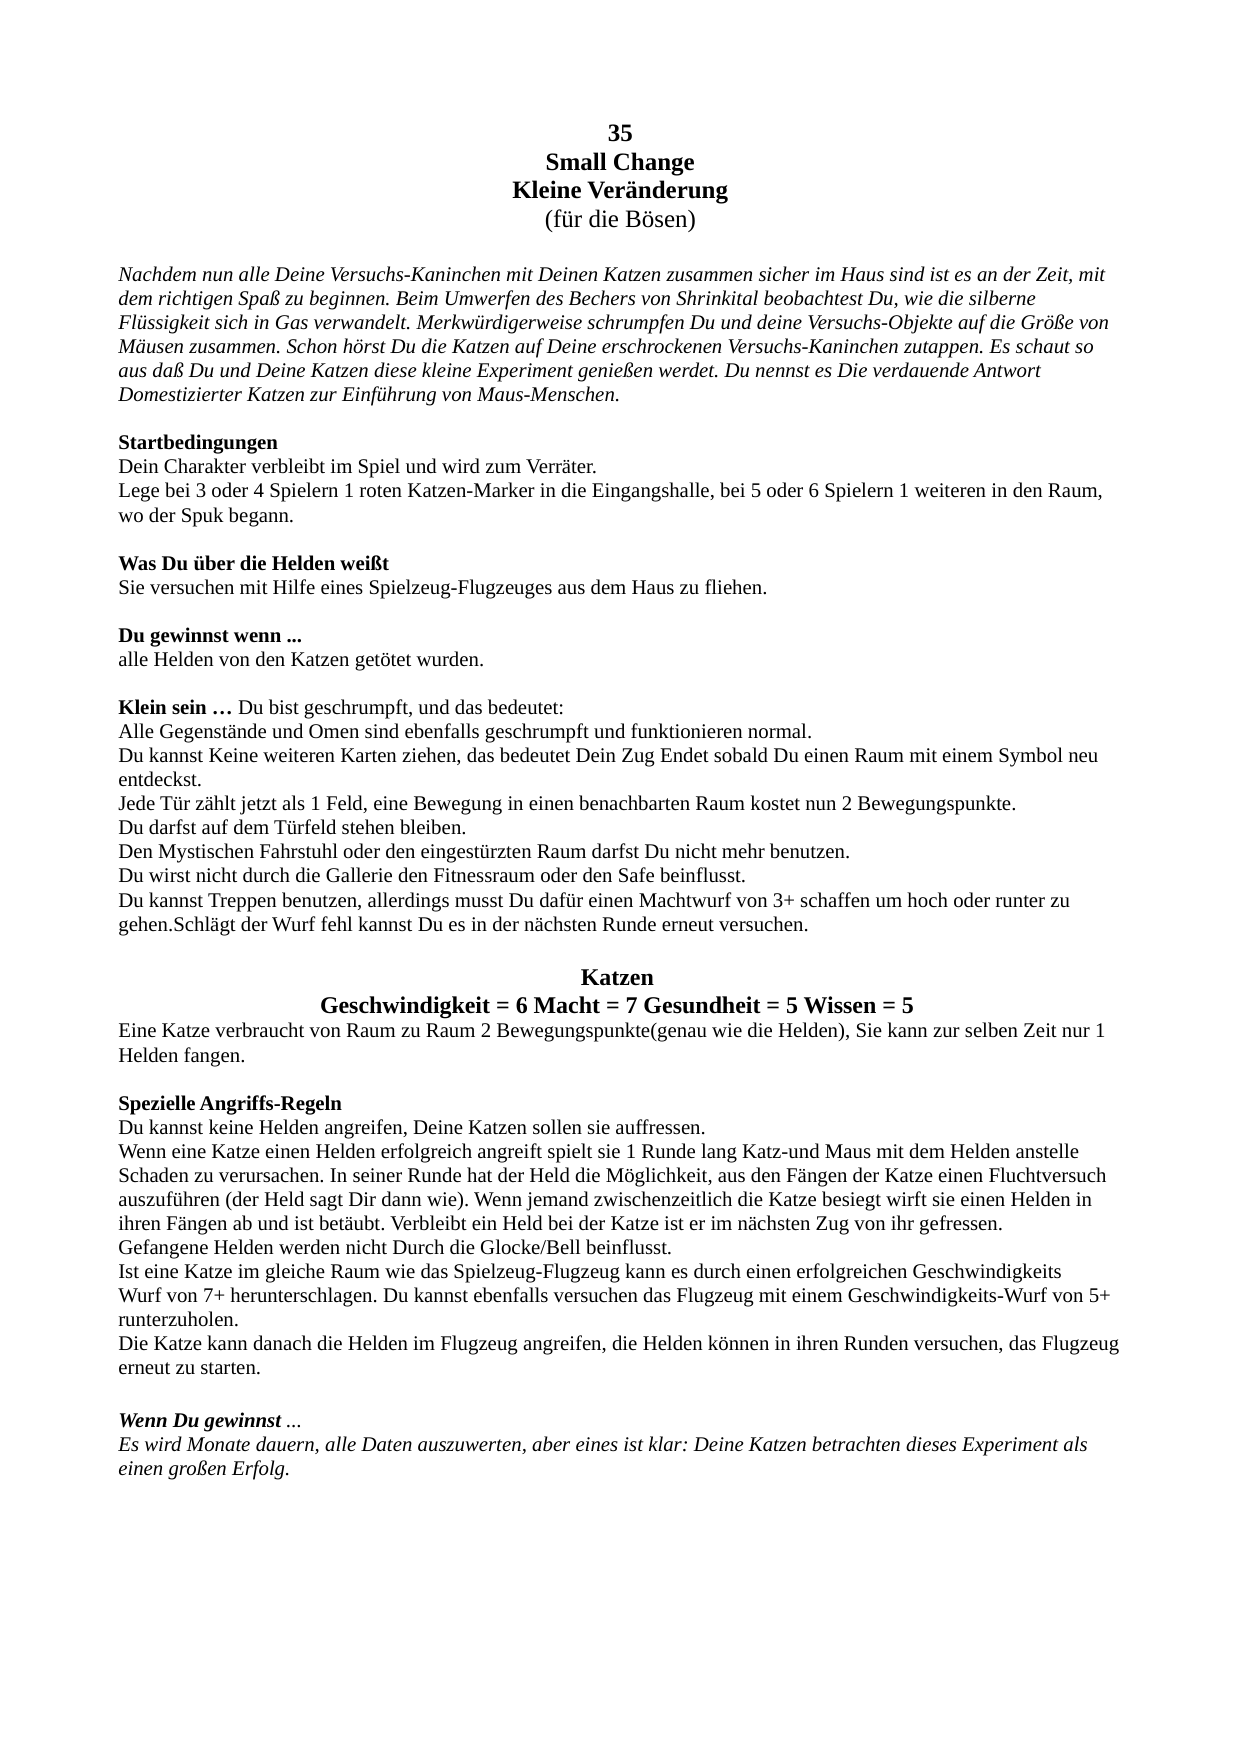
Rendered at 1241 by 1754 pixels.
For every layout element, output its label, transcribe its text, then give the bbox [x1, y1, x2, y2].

text Gefangene Helden werden nicht Durch die Glocke/Bell beinflusst. [118, 1235, 1122, 1259]
text Wenn eine Katze einen Helden erfolgreich angreift spielt sie 1 Runde lang Katz-und Maus mit dem Helden anstelle Schaden zu verursachen. In seiner Runde hat der Held die Möglichkeit, aus den Fängen der Katze einen Fluchtversuch auszuführen (der Held sagt Dir dann wie). Wenn jemand zwischenzeitlich die Katze besiegt wirft sie einen Helden in ihren Fängen ab und ist betäubt. Verbleibt ein Held bei der Katze ist er im nächsten Zug von ihr gefressen. [118, 1139, 1122, 1235]
text Eine Katze verbraucht von Raum zu Raum 2 Bewegungspunkte(genau wie die Helden), Sie kann zur selben Zeit nur 1 Helden fangen. [118, 1018, 1122, 1067]
text Du kannst Treppen benutzen, allerdings musst Du dafür einen Machtwurf von 3+ schaffen um hoch oder runter zu gehen.Schlägt der Wurf fehl kannst Du es in der nächsten Runde erneut versuchen. [118, 887, 1122, 936]
subtitle Klein sein … Du bist geschrumpft, und das bedeutet: [118, 695, 1122, 719]
text Sie versuchen mit Hilfe eines Spielzeug-Flugzeuges aus dem Haus zu fliehen. [118, 575, 1122, 599]
text Wurf von 7+ herunterschlagen. Du kannst ebenfalls versuchen das Flugzeug mit einem Geschwindigkeits-Wurf von 5+ runterzuholen. [118, 1283, 1122, 1331]
subtitle Spezielle Angriffs-Regeln [118, 1091, 1122, 1115]
text Du wirst nicht durch die Gallerie den Fitnessraum oder den Safe beinflusst. [118, 863, 1122, 887]
text Die Katze kann danach die Helden im Flugzeug angreifen, die Helden können in ihren Runden versuchen, das Flugzeug erneut zu starten. [118, 1331, 1122, 1379]
text Wenn Du gewinnst ... [118, 1408, 1122, 1432]
text Du kannst Keine weiteren Karten ziehen, das bedeutet Dein Zug Endet sobald Du einen Raum mit einem Symbol neu entdeckst. [118, 743, 1122, 791]
text Jede Tür zählt jetzt als 1 Feld, eine Bewegung in einen benachbarten Raum kostet nun 2 Bewegungspunkte. [118, 791, 1122, 815]
subtitle Katzen [118, 963, 1122, 991]
text Es wird Monate dauern, alle Daten auszuwerten, aber eines ist klar: Deine Katzen betrachten dieses Experiment als einen großen Erfolg. [118, 1432, 1122, 1480]
text Small Change [118, 147, 1122, 176]
text Nachdem nun alle Deine Versuchs-Kaninchen mit Deinen Katzen zusammen sicher im Haus sind ist es an der Zeit, mit dem richtigen Spaß zu beginnen. Beim Umwerfen des Bechers von Shrinkital beobachtest Du, wie die silberne Flüssigkeit sich in Gas verwandelt. Merkwürdigerweise schrumpfen Du und deine Versuchs-Objekte auf die Größe von Mäusen zusammen. Schon hörst Du die Katzen auf Deine erschrockenen Versuchs-Kaninchen zutappen. Es schaut so aus daß Du und Deine Katzen diese kleine Experiment genießen werdet. Du nennst es Die verdauende Antwort Domestizierter Katzen zur Einführung von Maus-Menschen. [118, 262, 1122, 406]
text Du gewinnst wenn ... [118, 623, 1122, 647]
text Lege bei 3 oder 4 Spielern 1 roten Katzen-Marker in die Eingangshalle, bei 5 oder 6 Spielern 1 weiteren in den Raum, wo der Spuk begann. [118, 478, 1122, 527]
text 35 [118, 118, 1122, 147]
subtitle Geschwindigkeit = 6 Macht = 7 Gesundheit = 5 Wissen = 5 [118, 991, 1122, 1018]
subtitle Was Du über die Helden weißt [118, 551, 1122, 575]
text Du darfst auf dem Türfeld stehen bleiben. [118, 815, 1122, 839]
text alle Helden von den Katzen getötet wurden. [118, 647, 1122, 671]
text Dein Charakter verbleibt im Spiel und wird zum Verräter. [118, 454, 1122, 478]
text Alle Gegenstände und Omen sind ebenfalls geschrumpft und funktionieren normal. [118, 719, 1122, 743]
text (für die Bösen) [118, 204, 1122, 233]
text Ist eine Katze im gleiche Raum wie das Spielzeug-Flugzeug kann es durch einen erfolgreichen Geschwindigkeits [118, 1259, 1122, 1283]
subtitle Startbedingungen [118, 430, 1122, 454]
text Den Mystischen Fahrstuhl oder den eingestürzten Raum darfst Du nicht mehr benutzen. [118, 839, 1122, 863]
text Kleine Veränderung [118, 176, 1122, 204]
text Du kannst keine Helden angreifen, Deine Katzen sollen sie auffressen. [118, 1115, 1122, 1139]
